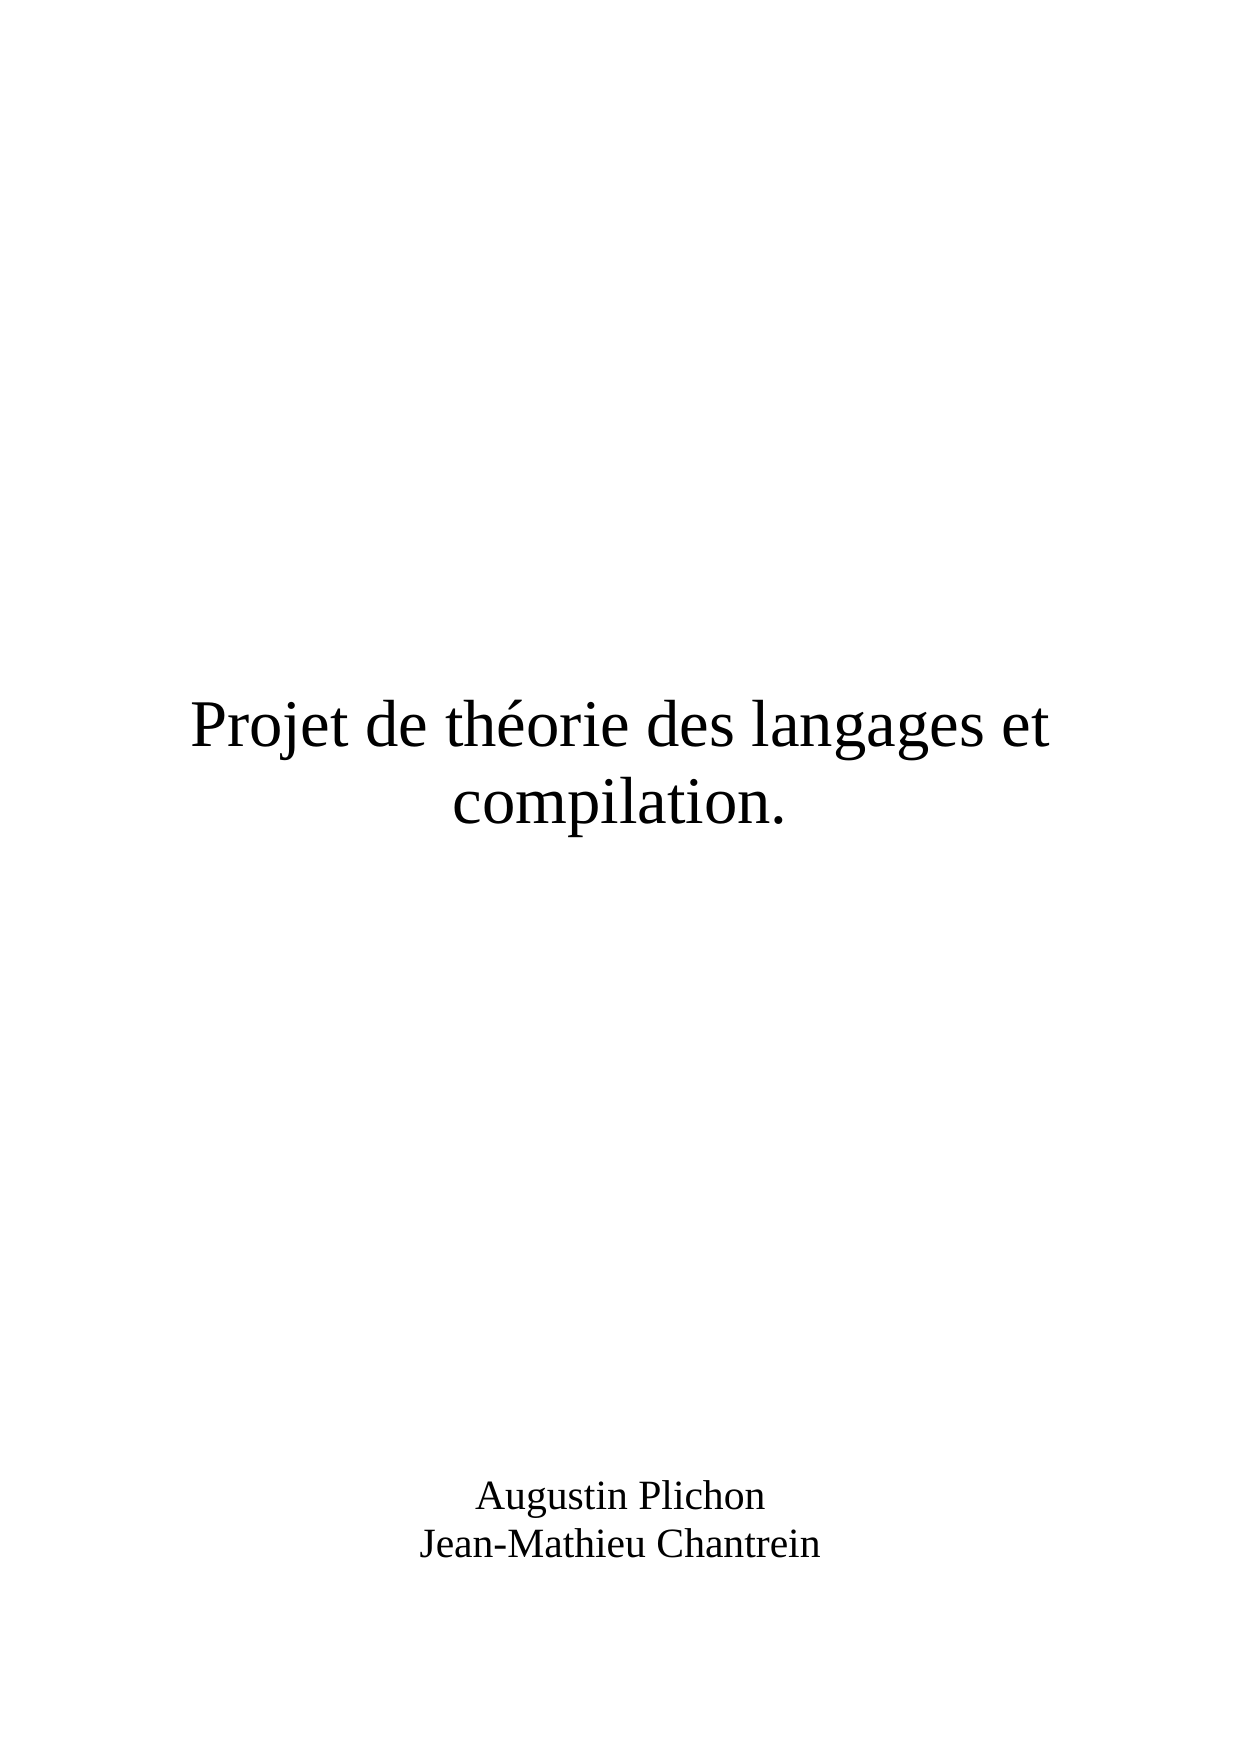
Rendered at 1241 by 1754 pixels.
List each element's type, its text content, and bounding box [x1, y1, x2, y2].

text Projet de théorie des langages et compilation. [148, 684, 1093, 838]
text Jean-Mathieu Chantrein [148, 1518, 1093, 1566]
text Augustin Plichon [148, 1470, 1093, 1518]
